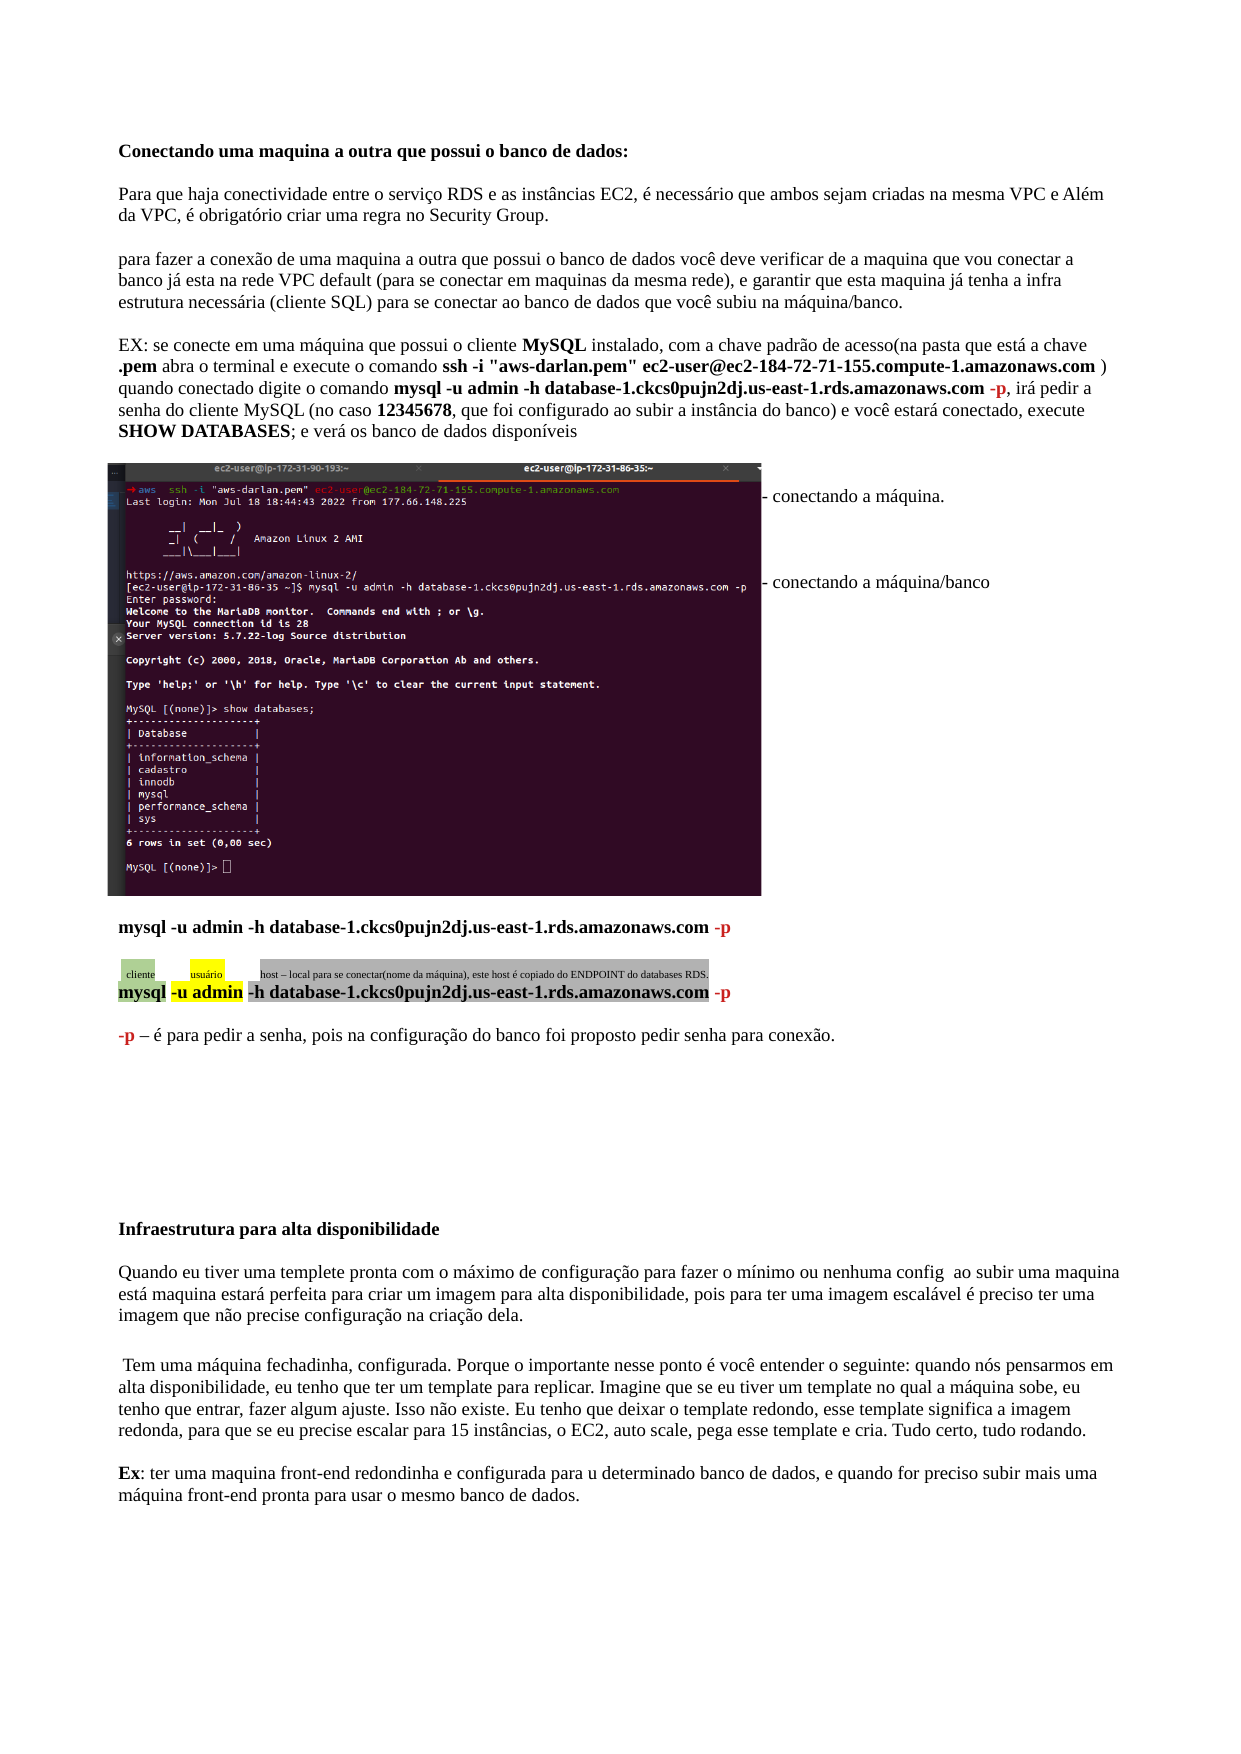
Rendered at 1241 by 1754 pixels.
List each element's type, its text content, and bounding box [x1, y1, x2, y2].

text - conectando a máquina/banco [762, 571, 1122, 592]
text - conectando a máquina. [762, 485, 1122, 506]
text Ex: ter uma maquina front-end redondinha e configurada para u determinado banco de dados, e quando for preciso subir mais uma máquina front-end pronta para usar o mesmo banco de dados. [118, 1462, 1122, 1505]
text Conectando uma maquina a outra que possui o banco de dados: [118, 140, 1122, 161]
text para fazer a conexão de uma maquina a outra que possui o banco de dados você deve verificar de a maquina que vou conectar a banco já esta na rede VPC default (para se conectar em maquinas da mesma rede), e garantir que esta maquina já tenha a infra estrutura necessária (cliente SQL) para se conectar ao banco de dados que você subiu na máquina/banco. [118, 247, 1122, 312]
text cliente usuário host – local para se conectar(nome da máquina), este host é copiado do ENDPOINT do databases RDS. [118, 959, 1122, 981]
text Para que haja conectividade entre o serviço RDS e as instâncias EC2, é necessário que ambos sejam criadas na mesma VPC e Além da VPC, é obrigatório criar uma regra no Security Group. [118, 183, 1122, 226]
text EX: se conecte em uma máquina que possui o cliente MySQL instalado, com a chave padrão de acesso(na pasta que está a chave .pem abra o terminal e execute o comando ssh -i "aws-darlan.pem" ec2-user@ec2-184-72-71-155.compute-1.amazonaws.com ) quando conectado digite o comando mysql -u admin -h database-1.ckcs0pujn2dj.us-east-1.rds.amazonaws.com -p, irá pedir a senha do cliente MySQL (no caso 12345678, que foi configurado ao subir a instância do banco) e você estará conectado, execute SHOW DATABASES; e verá os banco de dados disponíveis [118, 334, 1122, 442]
text Infraestrutura para alta disponibilidade [118, 1218, 1122, 1239]
text -p – é para pedir a senha, pois na configuração do banco foi proposto pedir senha para conexão. [118, 1024, 1122, 1045]
picture [107, 463, 762, 896]
text Quando eu tiver uma templete pronta com o máximo de configuração para fazer o mínimo ou nenhuma config ao subir uma maquina está maquina estará perfeita para criar um imagem para alta disponibilidade, pois para ter uma imagem escalável é preciso ter uma imagem que não precise configuração na criação dela. [118, 1261, 1122, 1326]
text mysql -u admin -h database-1.ckcs0pujn2dj.us-east-1.rds.amazonaws.com -p [118, 981, 1122, 1002]
text Tem uma máquina fechadinha, configurada. Porque o importante nesse ponto é você entender o seguinte: quando nós pensarmos em alta disponibilidade, eu tenho que ter um template para replicar. Imagine que se eu tiver um template no qual a máquina sobe, eu tenho que entrar, fazer algum ajuste. Isso não existe. Eu tenho que deixar o template redondo, esse template significa a imagem redonda, para que se eu precise escalar para 15 instâncias, o EC2, auto scale, pega esse template e cria. Tudo certo, tudo rodando. [118, 1354, 1122, 1441]
text mysql -u admin -h database-1.ckcs0pujn2dj.us-east-1.rds.amazonaws.com -p [118, 916, 1122, 937]
